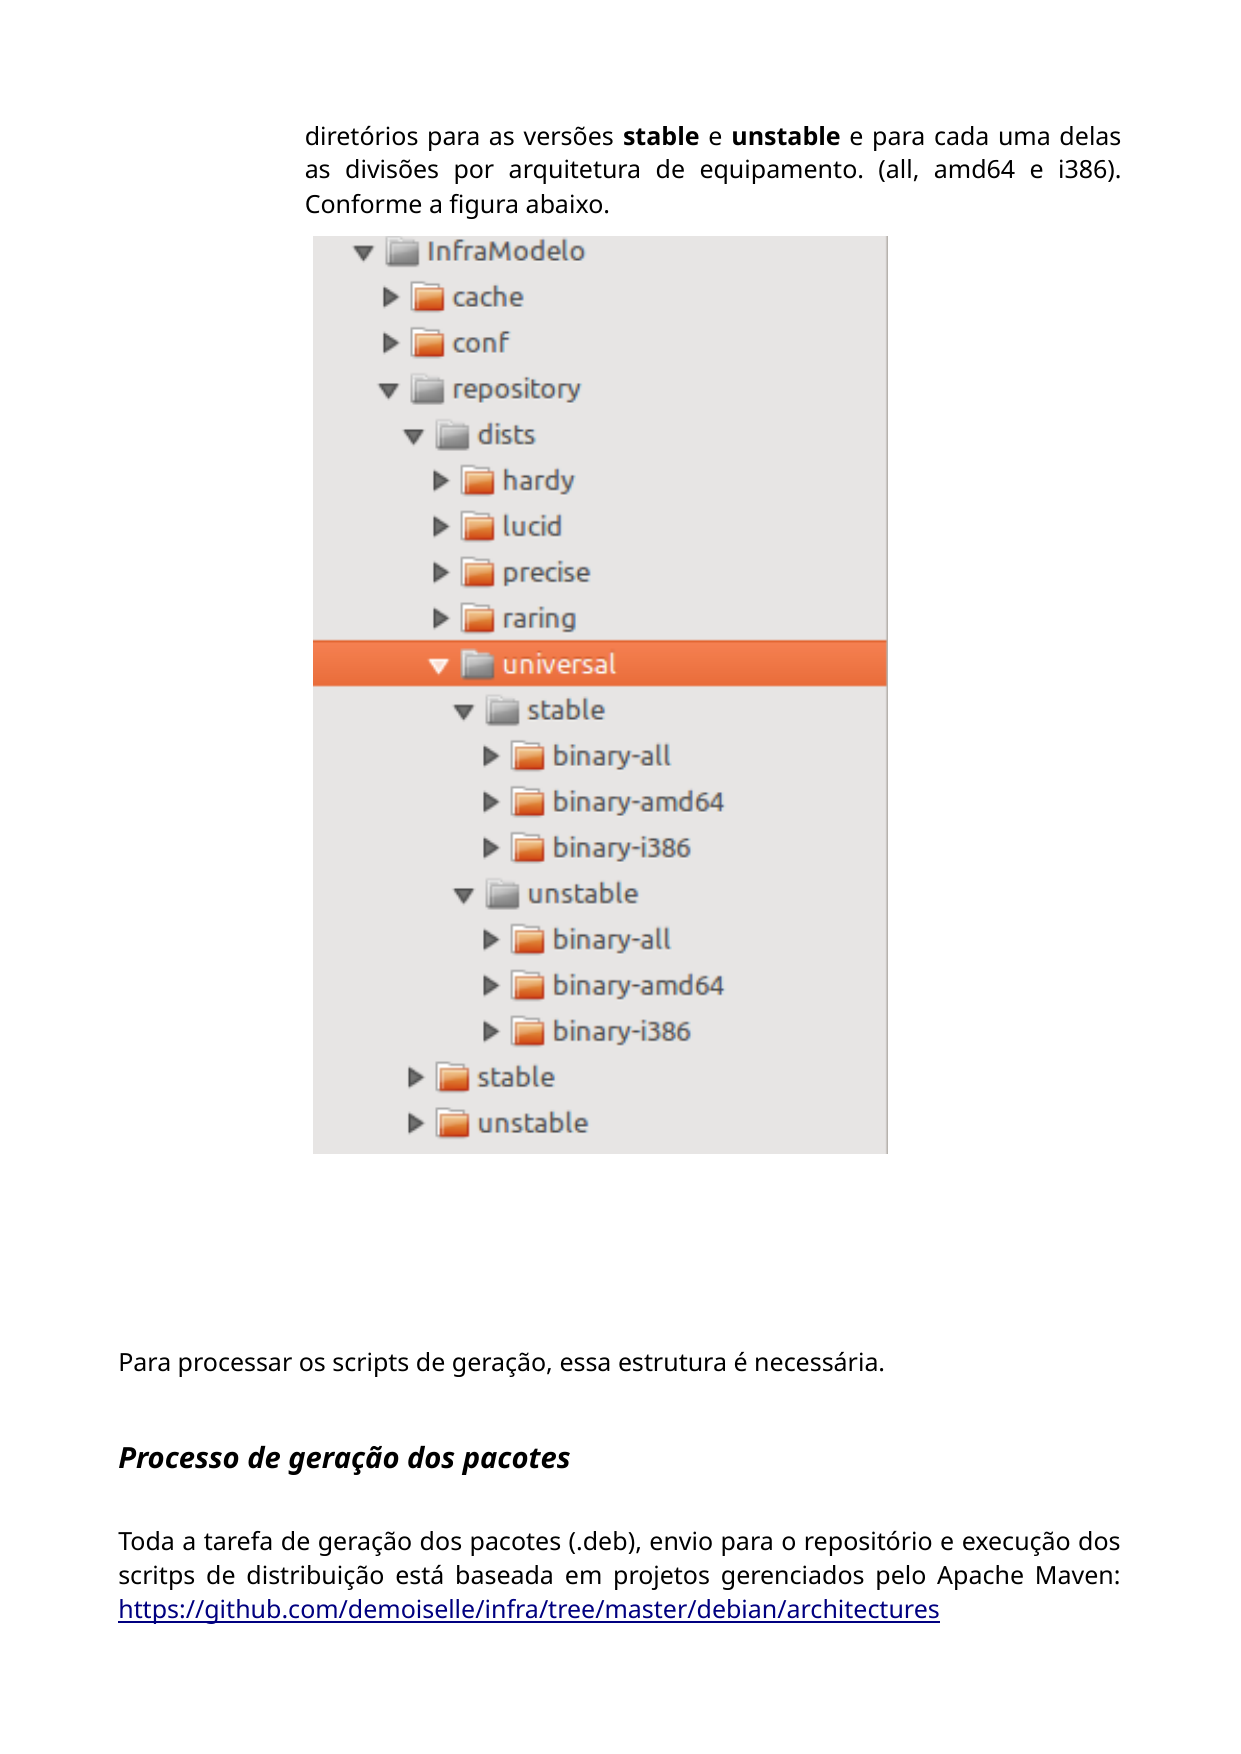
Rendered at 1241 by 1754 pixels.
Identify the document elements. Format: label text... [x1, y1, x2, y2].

list diretórios para as versões stable e unstable e para cada uma delas as divisões por arquitetura de equipamento. (all, amd64 e i386). Conforme a figura abaixo. [267, 118, 1122, 220]
picture [313, 236, 888, 1154]
text Toda a tarefa de geração dos pacotes (.deb), envio para o repositório e execução dos scritps de distribuição está baseada em projetos gerenciados pelo Apache Maven: https://github.com/demoiselle/infra/tree/master/debian/architectures [118, 1524, 1122, 1626]
subtitle Processo de geração dos pacotes [118, 1437, 1122, 1477]
text Para processar os scripts de geração, essa estrutura é necessária. [118, 1344, 1122, 1378]
